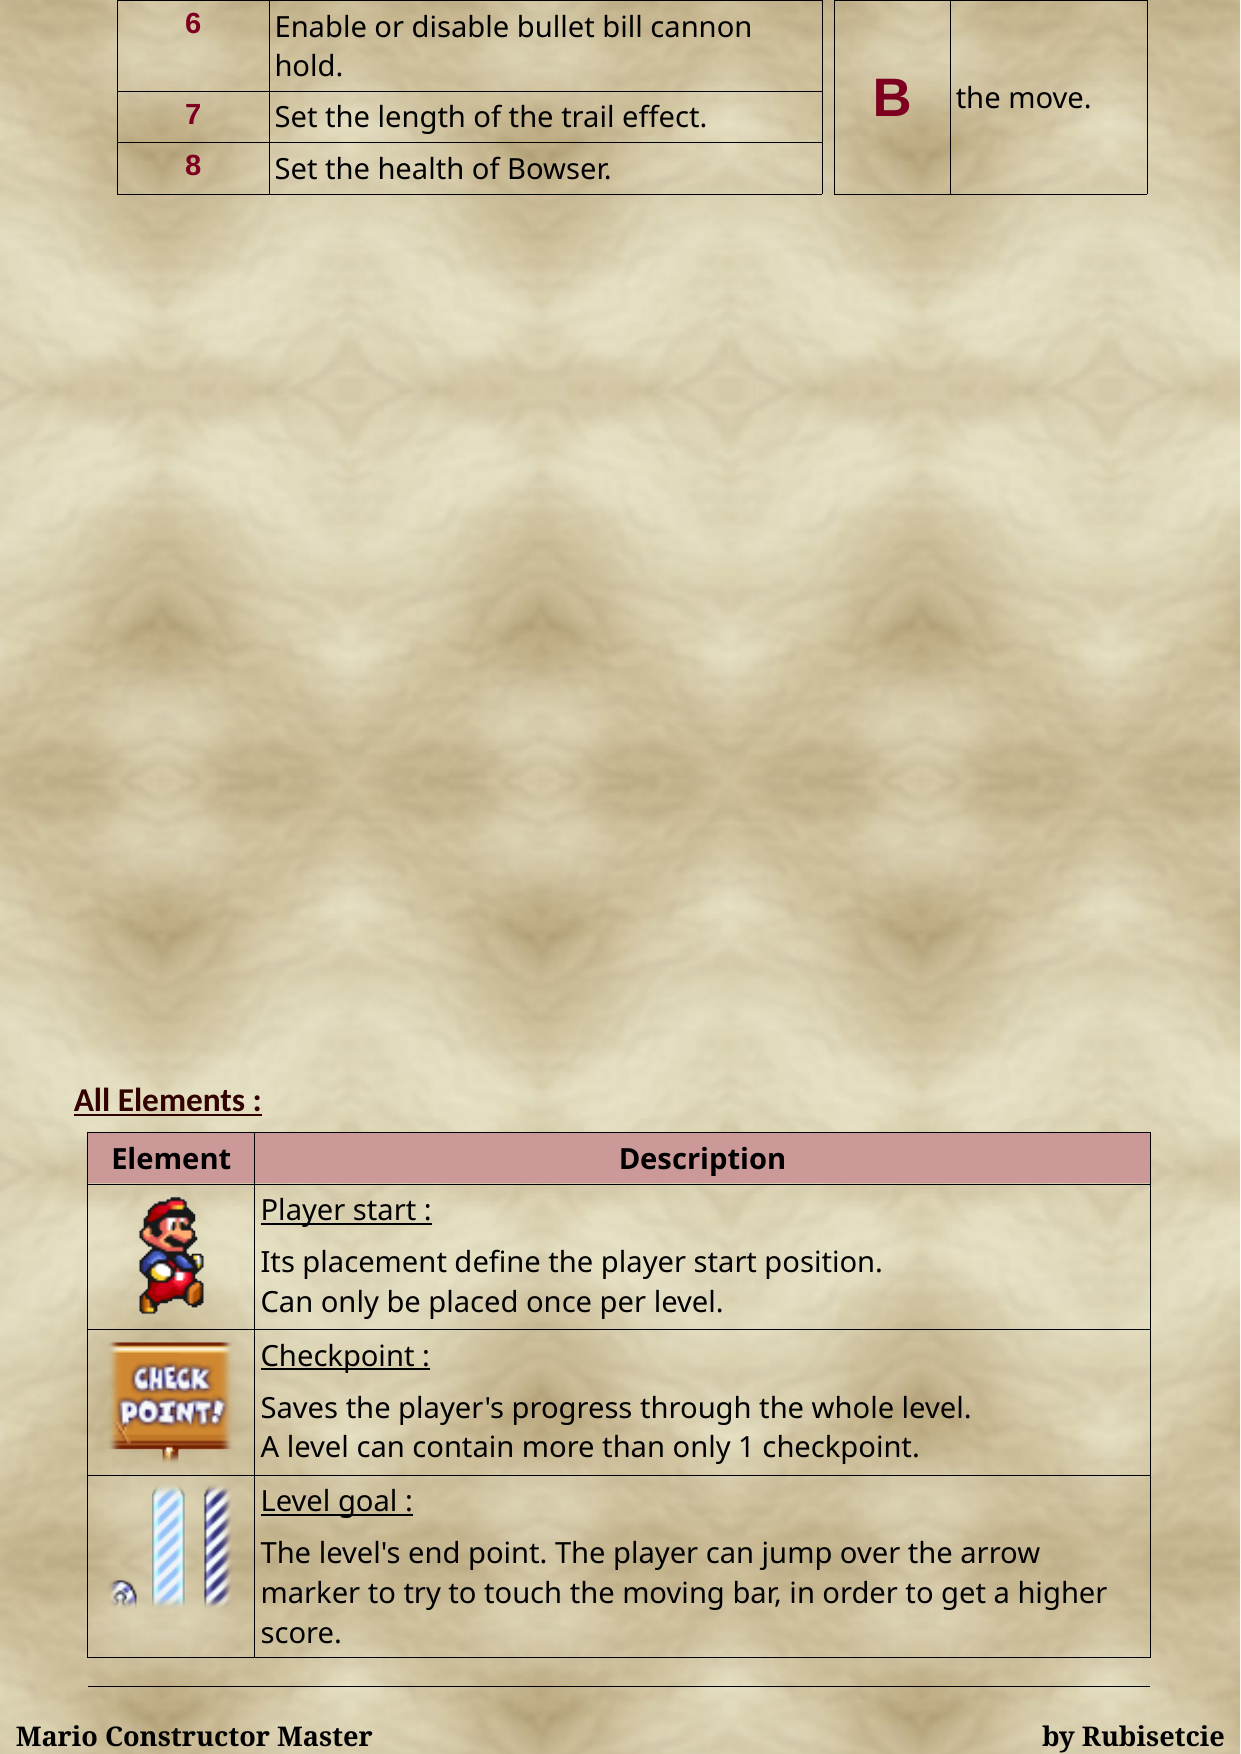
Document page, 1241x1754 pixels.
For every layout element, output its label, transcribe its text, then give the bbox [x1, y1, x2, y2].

table_cell Set the length of the trail effect. [270, 92, 822, 142]
table_cell [88, 1658, 254, 1686]
table_cell Checkpoint : Saves the player's progress through the whole level. A level can contain more than only 1 checkpoint. [255, 1330, 1150, 1474]
table_cell [88, 1476, 254, 1657]
table_cell [823, 0, 834, 91]
table_cell B [835, 1, 950, 193]
table_cell [255, 1658, 1150, 1686]
table_cell [88, 1185, 254, 1329]
picture [0, 0, 1241, 1754]
table_cell 7 [118, 92, 269, 142]
table_cell Player start : Its placement define the player start position. Can only be placed once per level. [255, 1185, 1150, 1329]
table_cell 8 [118, 143, 269, 193]
table_header Element [88, 1133, 254, 1183]
table_cell Set the health of Bowser. [270, 143, 822, 193]
table_header Description [255, 1133, 1150, 1183]
table_cell [88, 1330, 254, 1474]
table_cell the move. [951, 1, 1147, 193]
table_cell 6 [118, 1, 269, 91]
text All Elements : [0, 1079, 1240, 1120]
table_cell Enable or disable bullet bill cannon hold. [270, 1, 822, 91]
table_cell [823, 142, 834, 193]
table_cell Level goal : The level's end point. The player can jump over the arrow marker to try to touch the moving bar, in order to get a higher score. [255, 1476, 1150, 1657]
table_cell [823, 91, 834, 142]
